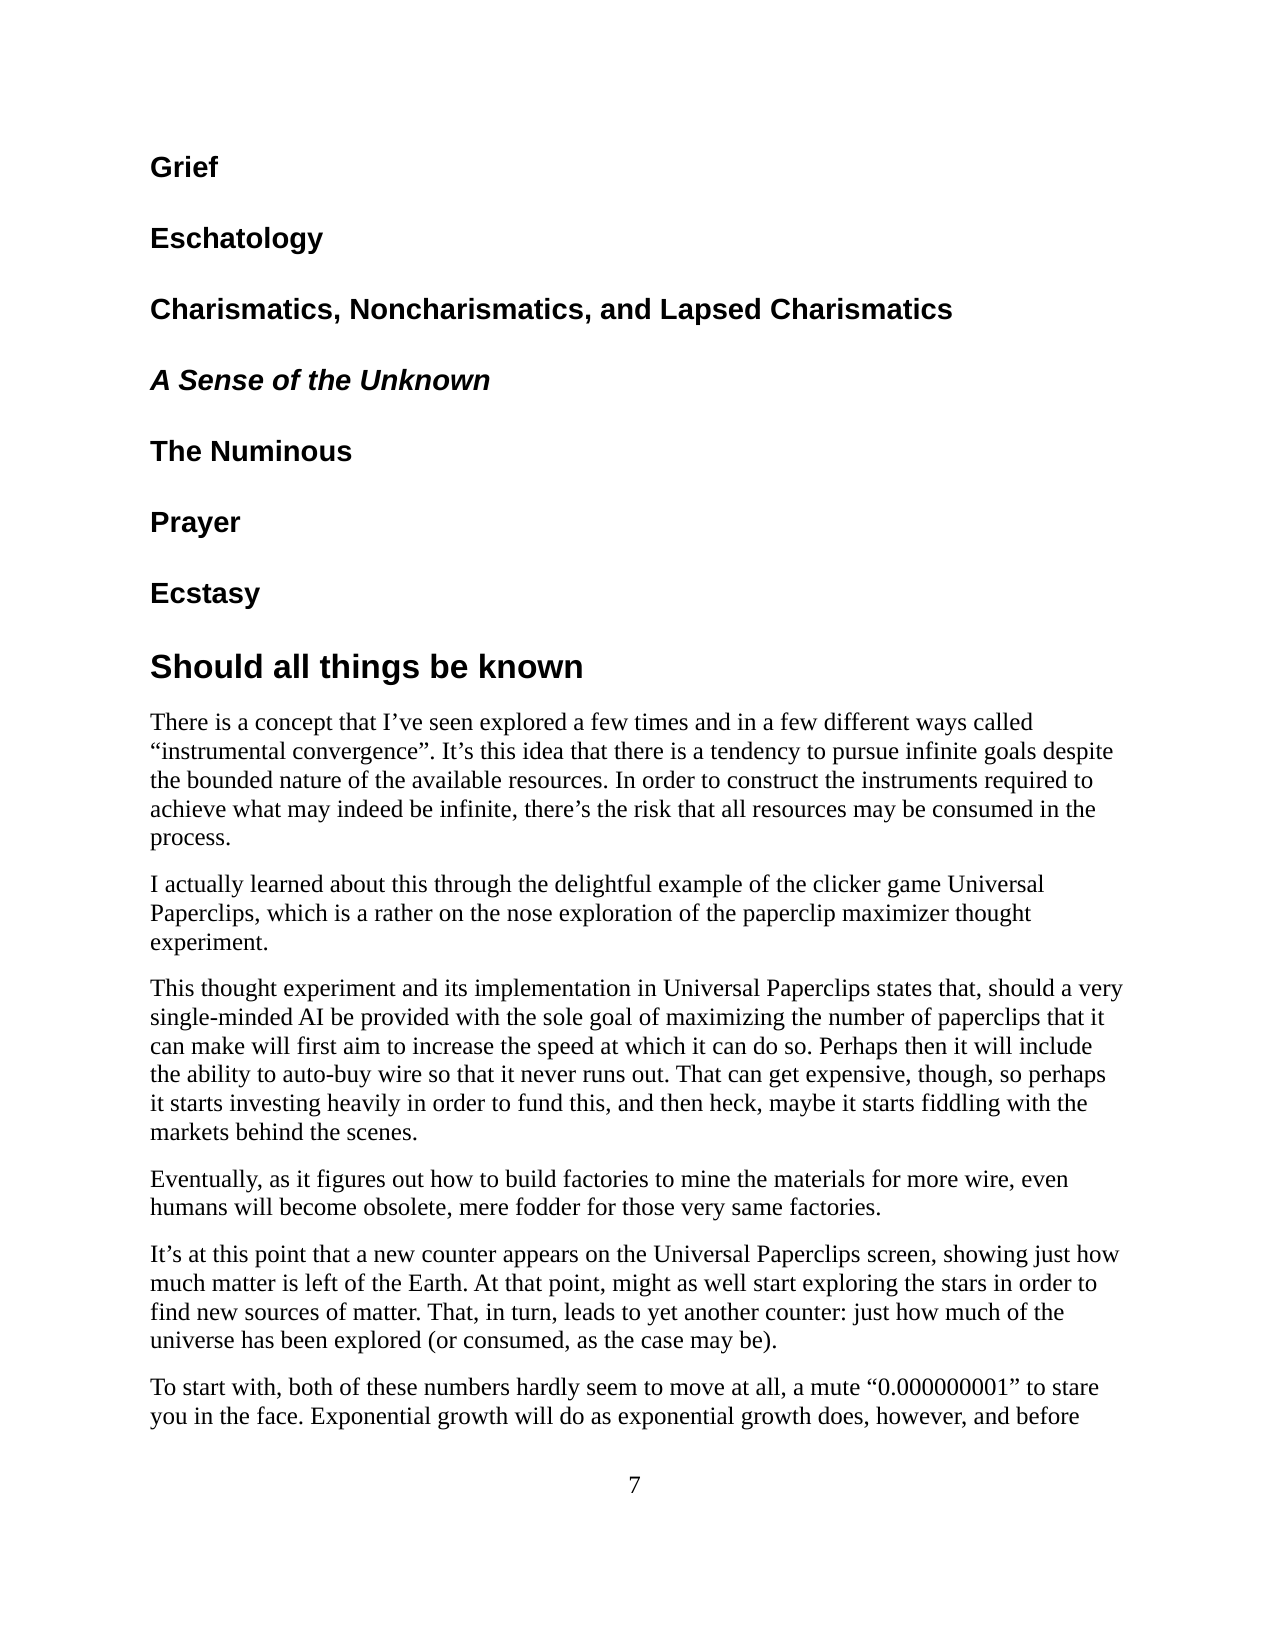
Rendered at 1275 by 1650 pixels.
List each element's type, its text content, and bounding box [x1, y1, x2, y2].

subtitle Should all things be known [150, 647, 1125, 686]
text I actually learned about this through the delightful example of the clicker game Universal Paperclips, which is a rather on the nose exploration of the paperclip maximizer thought experiment. [150, 869, 1125, 955]
subtitle Charismatics, Noncharismatics, and Lapsed Charismatics [150, 292, 1125, 326]
subtitle Grief [150, 150, 1125, 183]
subtitle Eschatology [150, 221, 1125, 254]
subtitle Prayer [150, 505, 1125, 539]
text This thought experiment and its implementation in Universal Paperclips states that, should a very single-minded AI be provided with the sole goal of maximizing the number of paperclips that it can make will first aim to increase the speed at which it can do so. Perhaps then it will include the ability to auto-buy wire so that it never runs out. That can get expensive, though, so perhaps it starts investing heavily in order to fund this, and then heck, maybe it starts fiddling with the markets behind the scenes. [150, 973, 1125, 1146]
text Eventually, as it figures out how to build factories to mine the materials for more wire, even humans will become obsolete, mere fodder for those very same factories. [150, 1164, 1125, 1221]
subtitle The Numinous [150, 434, 1125, 468]
text It’s at this point that a new counter appears on the Universal Paperclips screen, showing just how much matter is left of the Earth. At that point, might as well start exploring the stars in order to find new sources of matter. That, in turn, leads to yet another counter: just how much of the universe has been explored (or consumed, as the case may be). [150, 1239, 1125, 1354]
subtitle Ecstasy [150, 576, 1125, 610]
text There is a concept that I’ve seen explored a few times and in a few different ways called “instrumental convergence”. It’s this idea that there is a tendency to pursue infinite goals despite the bounded nature of the available resources. In order to construct the instruments required to achieve what may indeed be infinite, there’s the risk that all resources may be consumed in the process. [150, 707, 1125, 851]
subtitle A Sense of the Unknown [150, 363, 1125, 397]
text To start with, both of these numbers hardly seem to move at all, a mute “0.000000001” to stare you in the face. Exponential growth will do as exponential growth does, however, and before [150, 1372, 1125, 1429]
